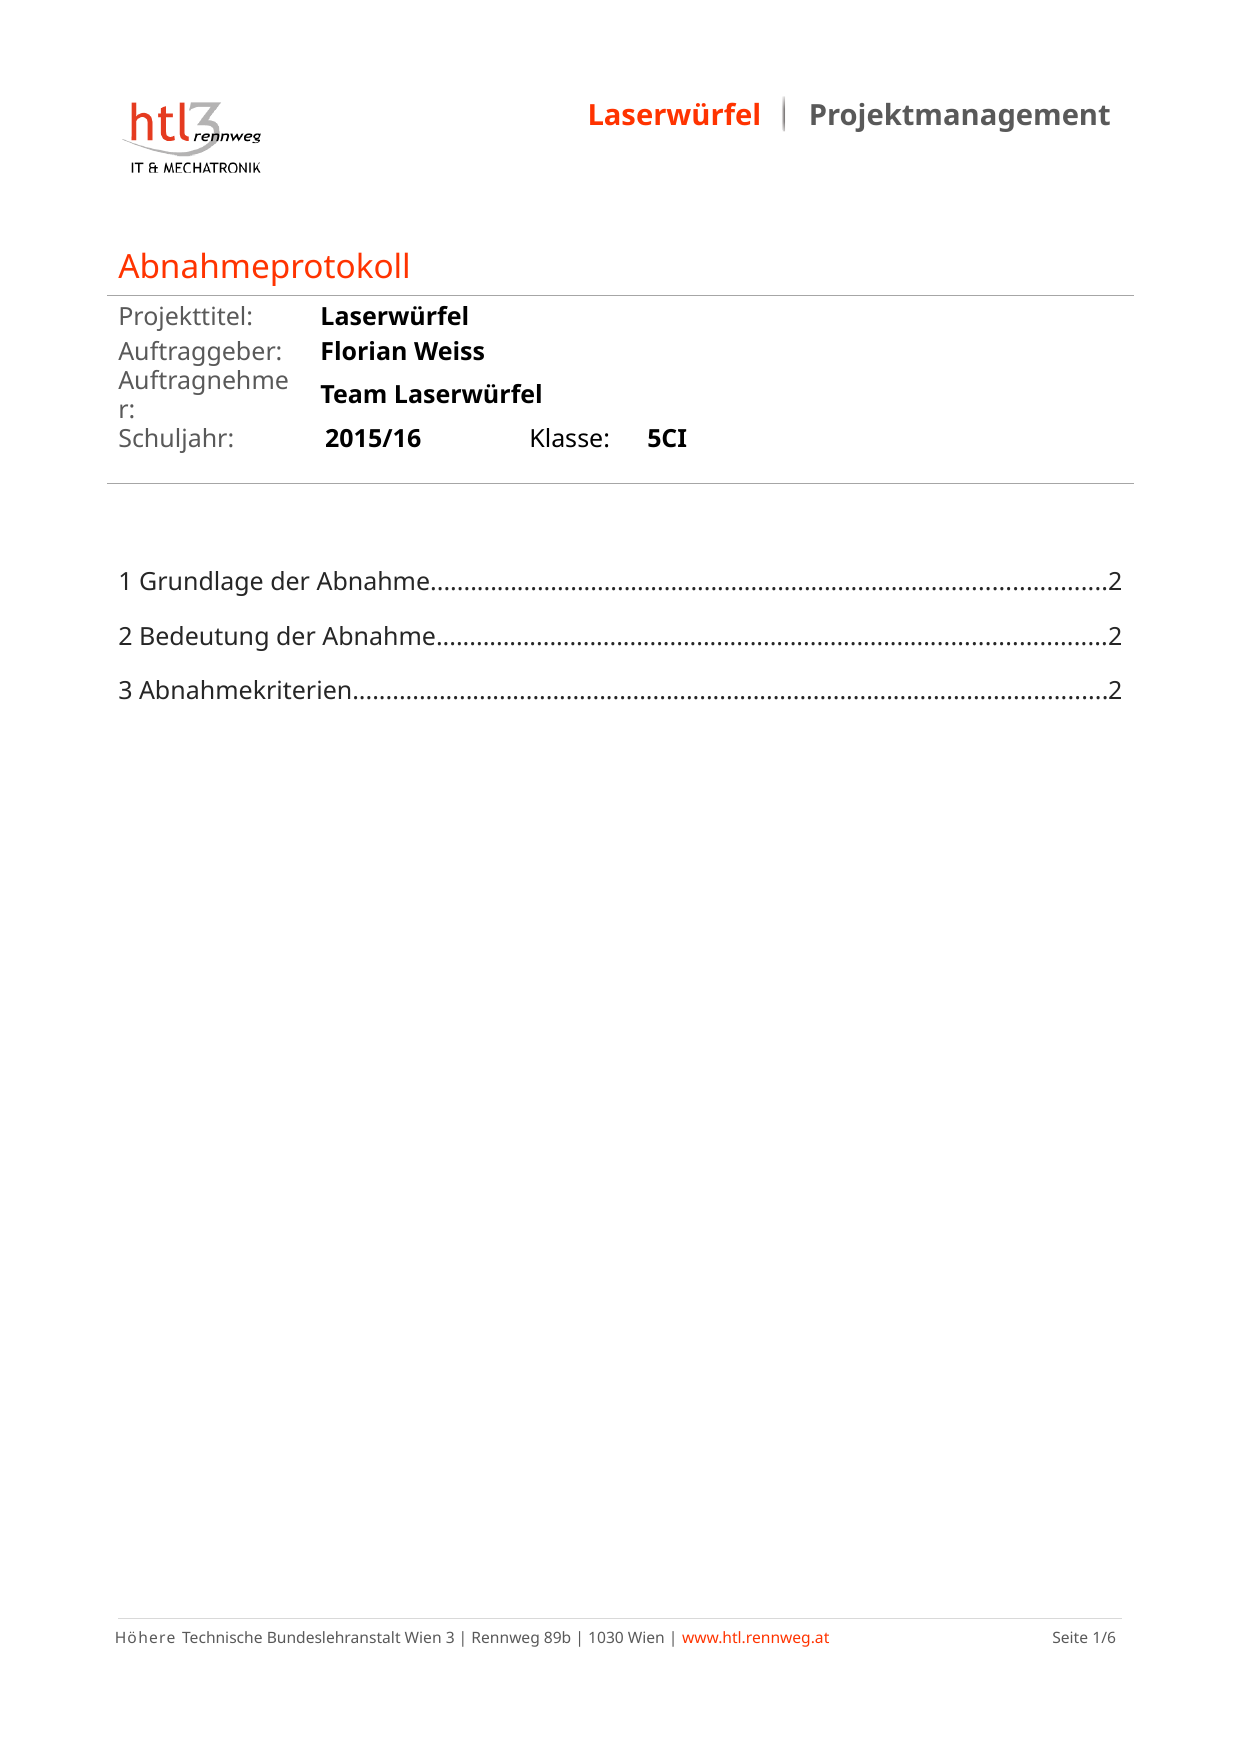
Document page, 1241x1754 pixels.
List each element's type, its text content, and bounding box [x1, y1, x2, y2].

table_cell Team Laserwürfel [309, 366, 1134, 424]
text 1 Grundlage der Abnahme 2 [118, 567, 1122, 597]
table_cell Florian Weiss [309, 336, 1134, 366]
table_cell Laserwürfel [309, 296, 1134, 336]
text 3 Abnahmekriterien 2 [118, 676, 1122, 705]
table_cell Schuljahr: [107, 424, 314, 454]
table_cell [107, 454, 1134, 483]
table_cell 2015/16 [314, 424, 518, 454]
table_header [841, 236, 1134, 295]
table_cell Klasse: [518, 424, 636, 454]
table_cell Auftraggeber: [107, 336, 309, 366]
table_cell [945, 424, 1134, 454]
table_cell 5CI [636, 424, 945, 454]
table_cell Auftragnehmer: [107, 366, 309, 424]
table_header Abnahmeprotokoll [107, 236, 841, 295]
text 2 Bedeutung der Abnahme 2 [118, 622, 1122, 651]
table_cell Projekttitel: [107, 296, 309, 336]
